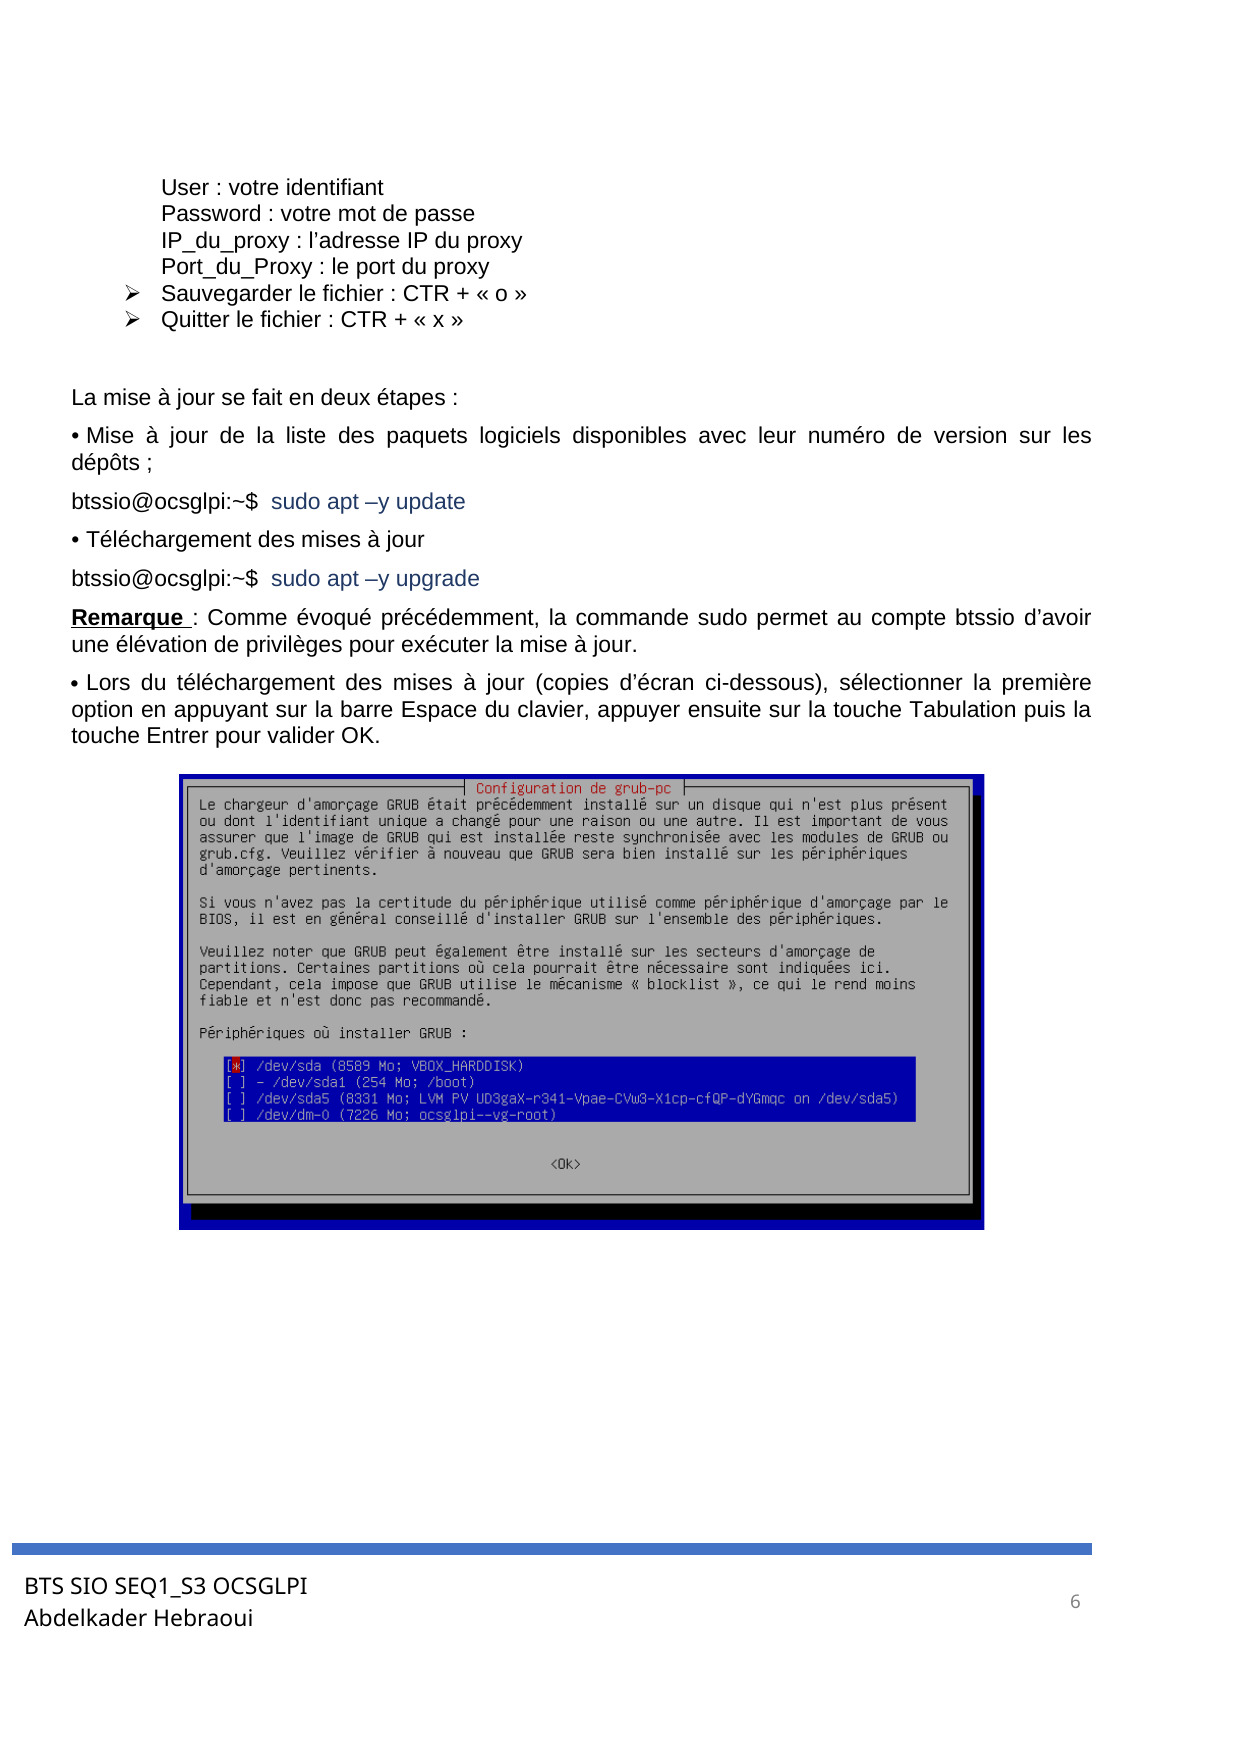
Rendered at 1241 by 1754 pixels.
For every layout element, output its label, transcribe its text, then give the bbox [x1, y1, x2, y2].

picture [179, 774, 985, 1230]
text La mise à jour se fait en deux étapes : [71, 383, 1092, 410]
list Lors du téléchargement des mises à jour (copies d’écran ci-dessous), sélectionner la première option en appuyant sur la barre Espace du clavier, appuyer ensuite sur la touche Tabulation puis la touche Entrer pour valider OK. [71, 669, 1092, 748]
list User : votre identifiant [161, 174, 1092, 200]
text btssio@ocsglpi:~$ sudo apt –y update [71, 488, 1092, 514]
text Remarque : Comme évoqué précédemment, la commande sudo permet au compte btssio d’avoir une élévation de privilèges pour exécuter la mise à jour. [71, 604, 1092, 657]
list Port_du_Proxy : le port du proxy [161, 253, 1092, 279]
text • Mise à jour de la liste des paquets logiciels disponibles avec leur numéro de version sur les dépôts ; [71, 422, 1092, 475]
list Quitter le fichier : CTR + « x » [123, 306, 1092, 332]
list Sauvegarder le fichier : CTR + « o » [123, 279, 1092, 306]
list IP_du_proxy : l’adresse IP du proxy [161, 227, 1092, 253]
text • Téléchargement des mises à jour [71, 526, 1092, 553]
text btssio@ocsglpi:~$ sudo apt –y upgrade [71, 565, 1092, 592]
list Password : votre mot de passe [161, 200, 1092, 227]
